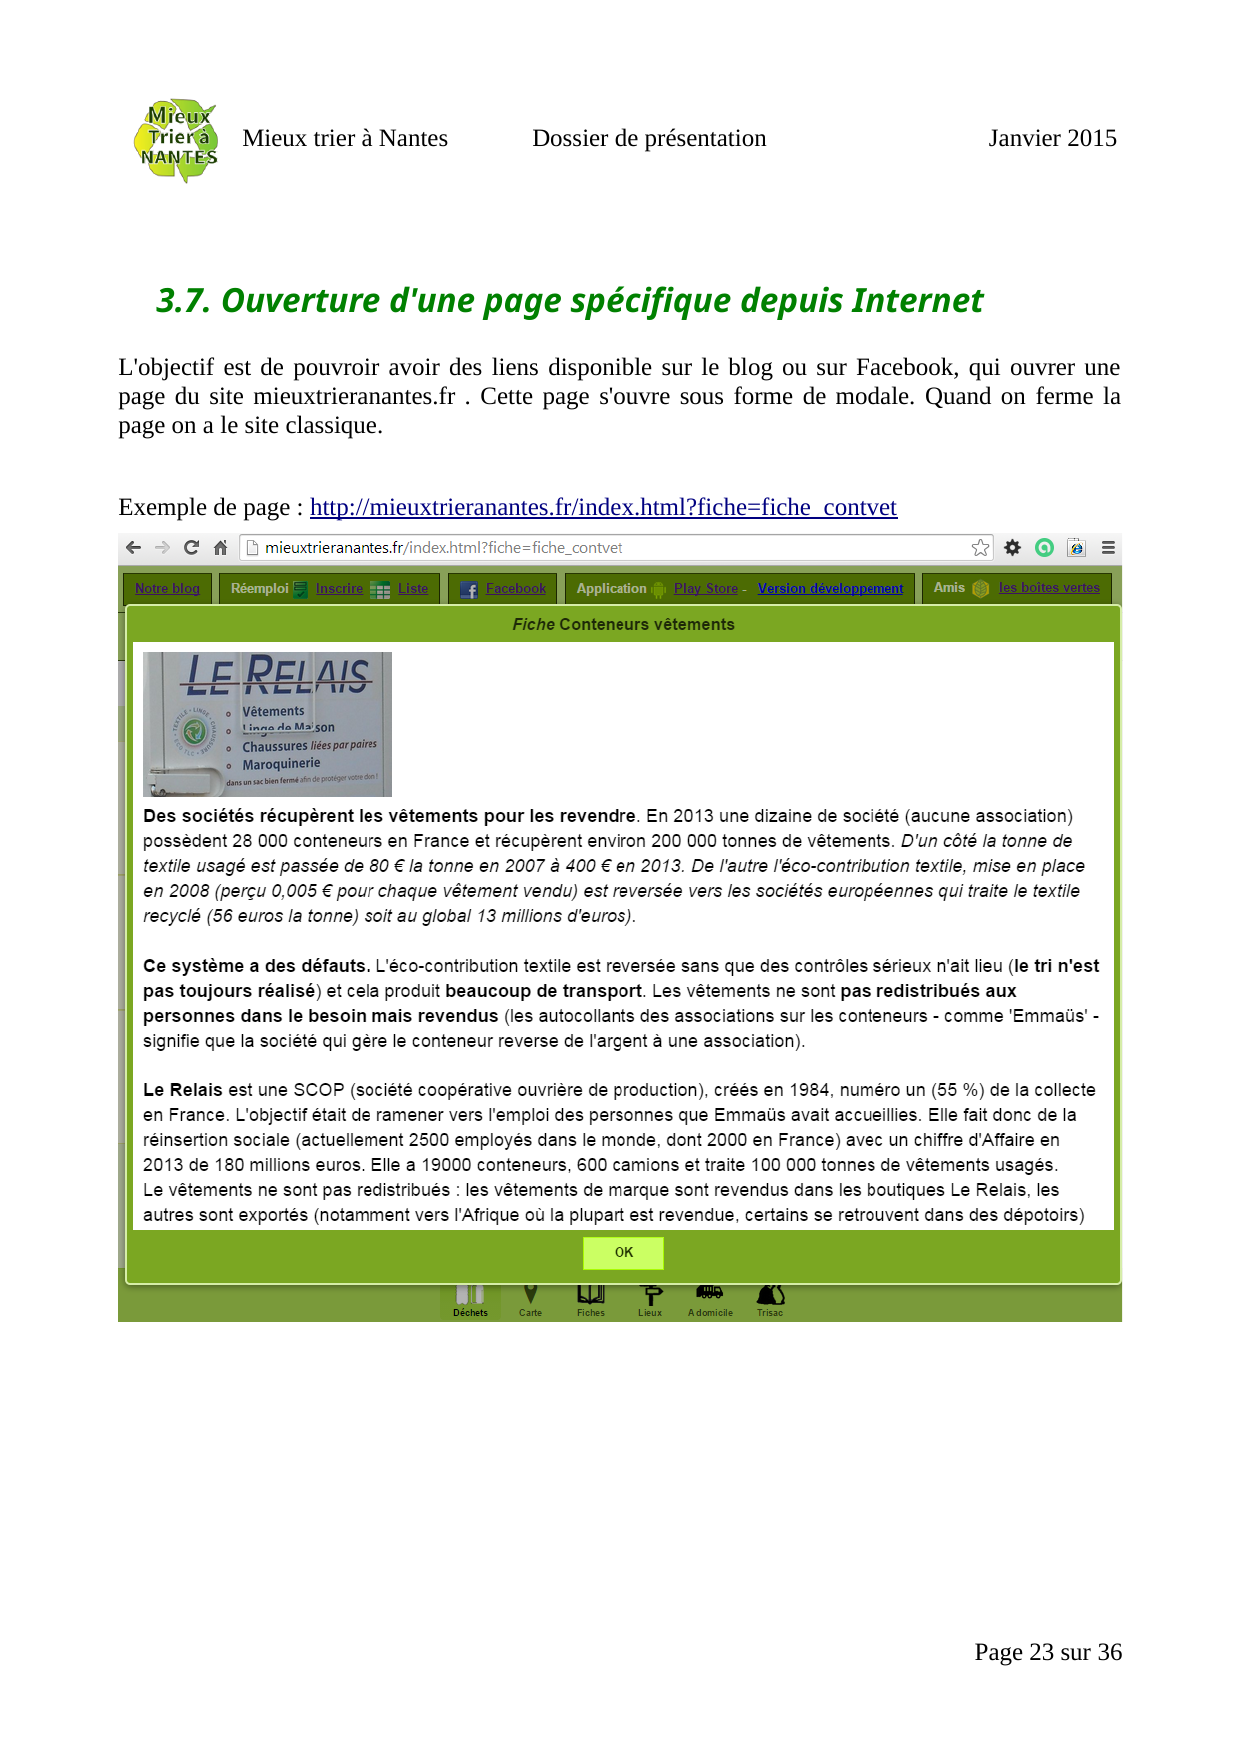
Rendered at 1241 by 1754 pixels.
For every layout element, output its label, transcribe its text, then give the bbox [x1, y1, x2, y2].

text L'objectif est de pouvroir avoir des liens disponible sur le blog ou sur Facebook, qui ouvrer une page du site mieuxtrieranantes.fr . Cette page s'ouvre sous forme de modale. Quand on ferme la page on a le site classique. [118, 352, 1122, 438]
text Exemple de page : http://mieuxtrieranantes.fr/index.html?fiche=fiche_contvet [118, 492, 1122, 521]
picture [118, 533, 1123, 1322]
subtitle Ouverture d'une page spécifique depuis Internet [148, 277, 1122, 323]
picture [131, 95, 221, 185]
